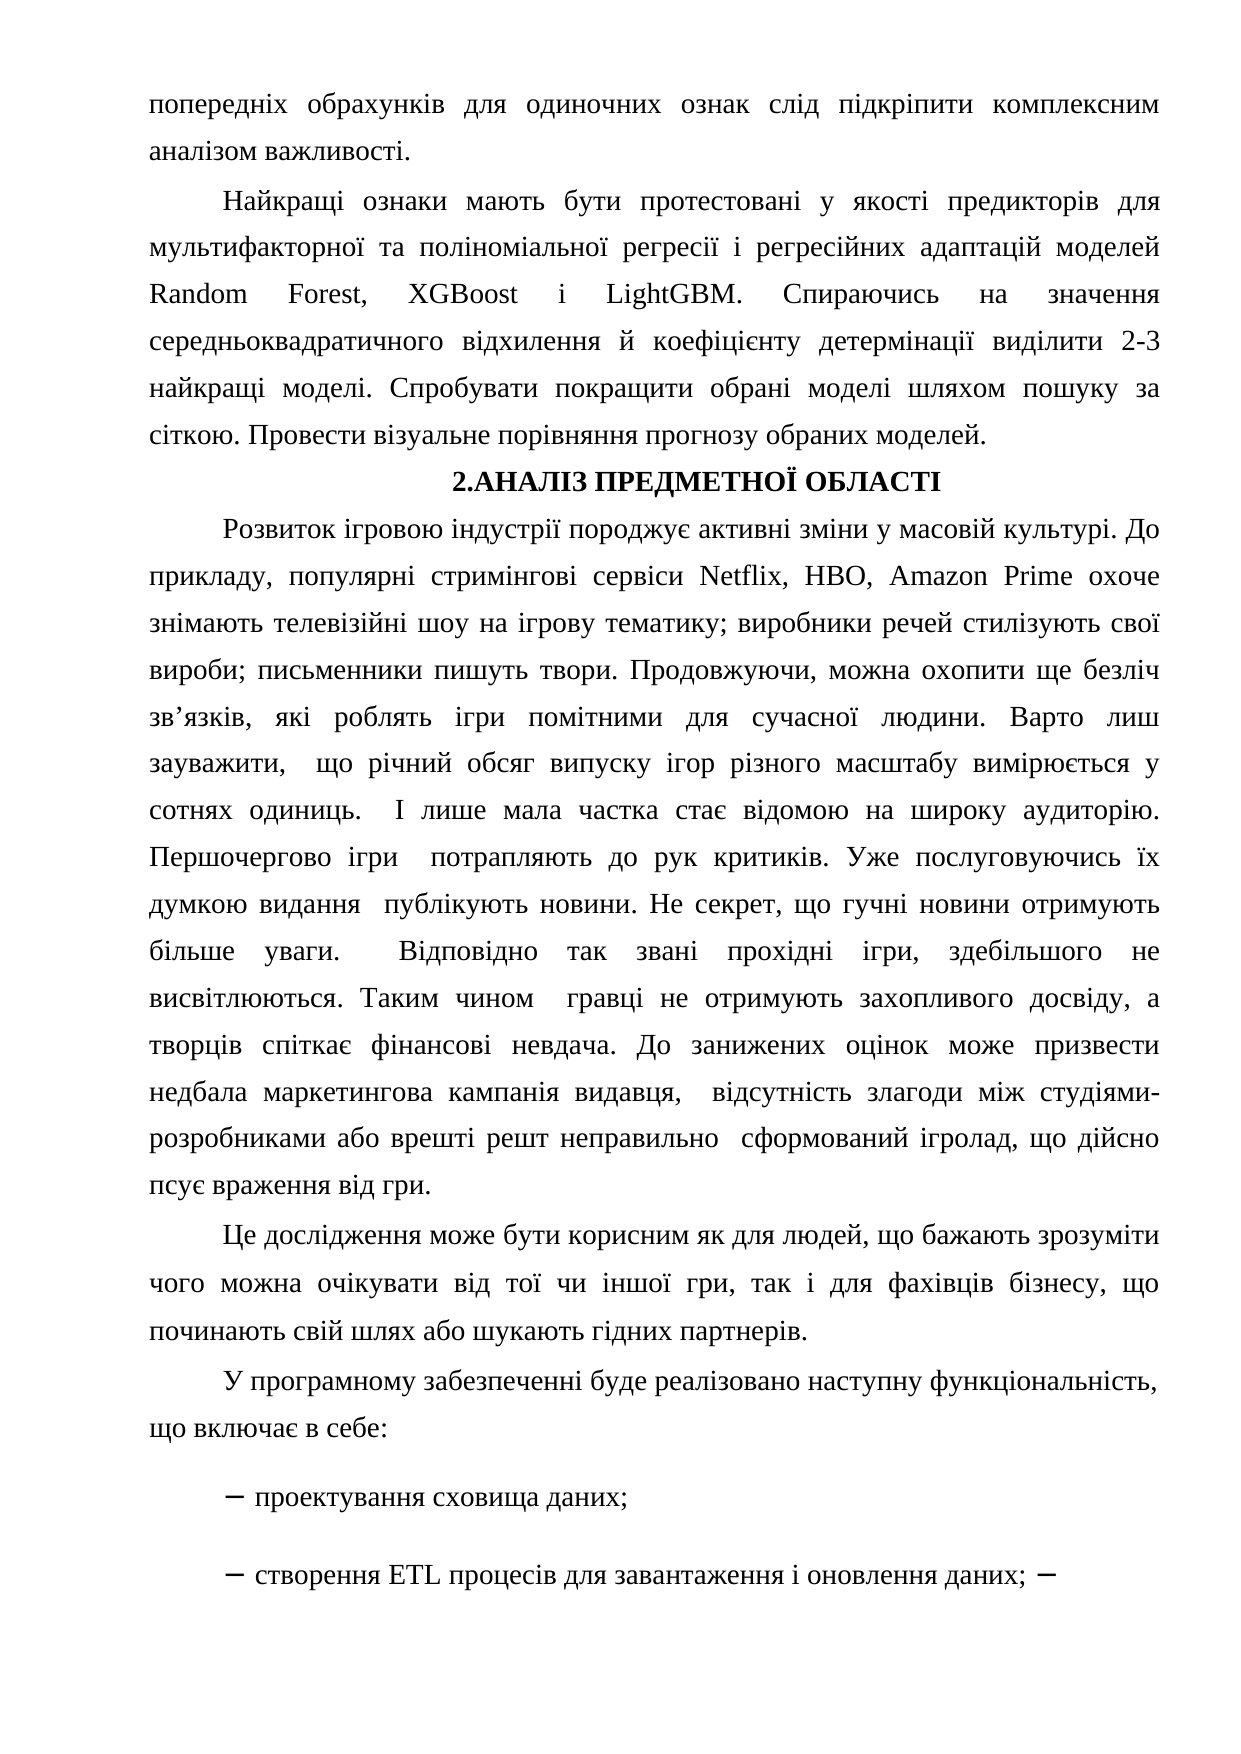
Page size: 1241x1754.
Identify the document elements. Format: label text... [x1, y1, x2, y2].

text Найкращі ознаки мають бути протестовані у якості предикторів для мультифакторної та поліноміальної регресії і регресійних адаптацій моделей Random Forest, XGBoost і LightGBM. Спираючись на значення середньоквадратичного відхилення й коефіцієнту детермінації виділити 2-3 найкращі моделі. Спробувати покращити обрані моделі шляхом пошуку за сіткою. Провести візуальне порівняння прогнозу обраних моделей. [149, 183, 1161, 451]
text Розвиток ігровою індустрії породжує активні зміни у масовій культурі. До прикладу, популярні стримінгові сервіси Netflix, HBO, Amazon Prime охоче знімають телевізійні шоу на ігрову тематику; виробники речей стилізують свої вироби; письменники пишуть твори. Продовжуючи, можна охопити ще безліч зв’язків, які роблять ігри помітними для сучасної людини. Варто лиш зауважити, що річний обсяг випуску ігор різного масштабу вимірюється у сотнях одиниць. І лише мала частка стає відомою на широку аудиторію. Першочергово ігри потрапляють до рук критиків. Уже послуговуючись їх думкою видання публікують новини. Не секрет, що гучні новини отримують більше уваги. Відповідно так звані прохідні ігри, здебільшого не висвітлюються. Таким чином гравці не отримують захопливого досвіду, а творців спіткає фінансові невдача. До занижених оцінок може призвести недбала маркетингова кампанія видавця, відсутність злагоди між студіями-розробниками або врешті решт неправильно сформований ігролад, що дійсно псує враження від гри. [149, 511, 1161, 1201]
text Це дослідження може бути корисним як для людей, що бажають зрозуміти чого можна очікувати від тої чи іншої гри, так і для фахівців бізнесу, що починають свій шлях або шукають гідних партнерів. [149, 1217, 1161, 1346]
text − проектування сховища даних; [222, 1463, 1161, 1523]
text попередніх обрахунків для одиночних ознак слід підкріпити комплексним аналізом важливості. [148, 86, 1161, 166]
text 2.АНАЛІЗ ПРЕДМЕТНОЇ ОБЛАСТІ [147, 464, 941, 497]
text У програмному забезпеченні буде реалізовано наступну функціональність, що включає в себе: [149, 1363, 1161, 1443]
text − створення ETL процесів для завантаження і оновлення даних; − [222, 1541, 1095, 1601]
